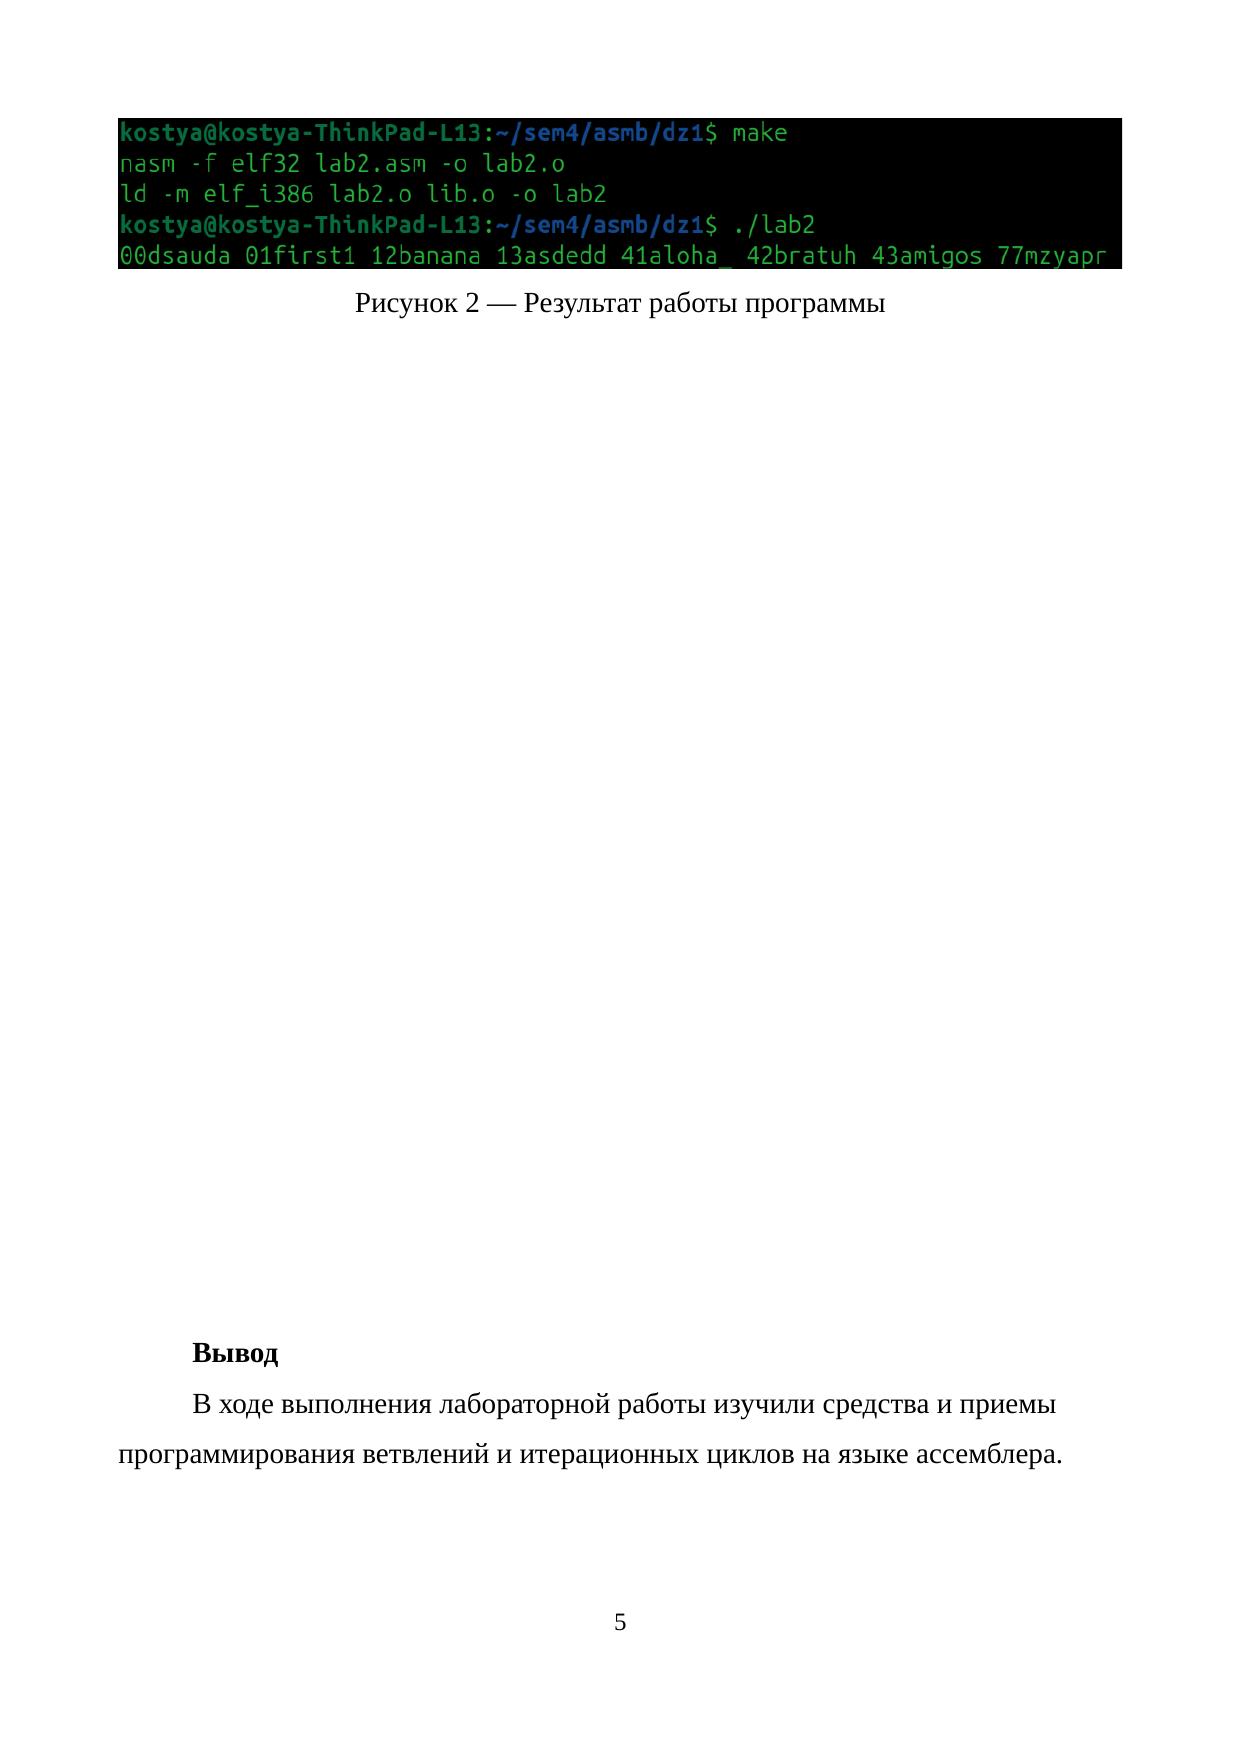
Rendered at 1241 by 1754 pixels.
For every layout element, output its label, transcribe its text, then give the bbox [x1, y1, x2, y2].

subtitle Вывод [118, 1316, 1122, 1374]
picture [118, 118, 1123, 269]
text В ходе выполнения лабораторной работы изучили средства и приемы программирования ветвлений и итерационных циклов на языке ассемблера. [118, 1386, 1122, 1470]
text Рисунок 2 — Результат работы программы [118, 269, 1122, 318]
